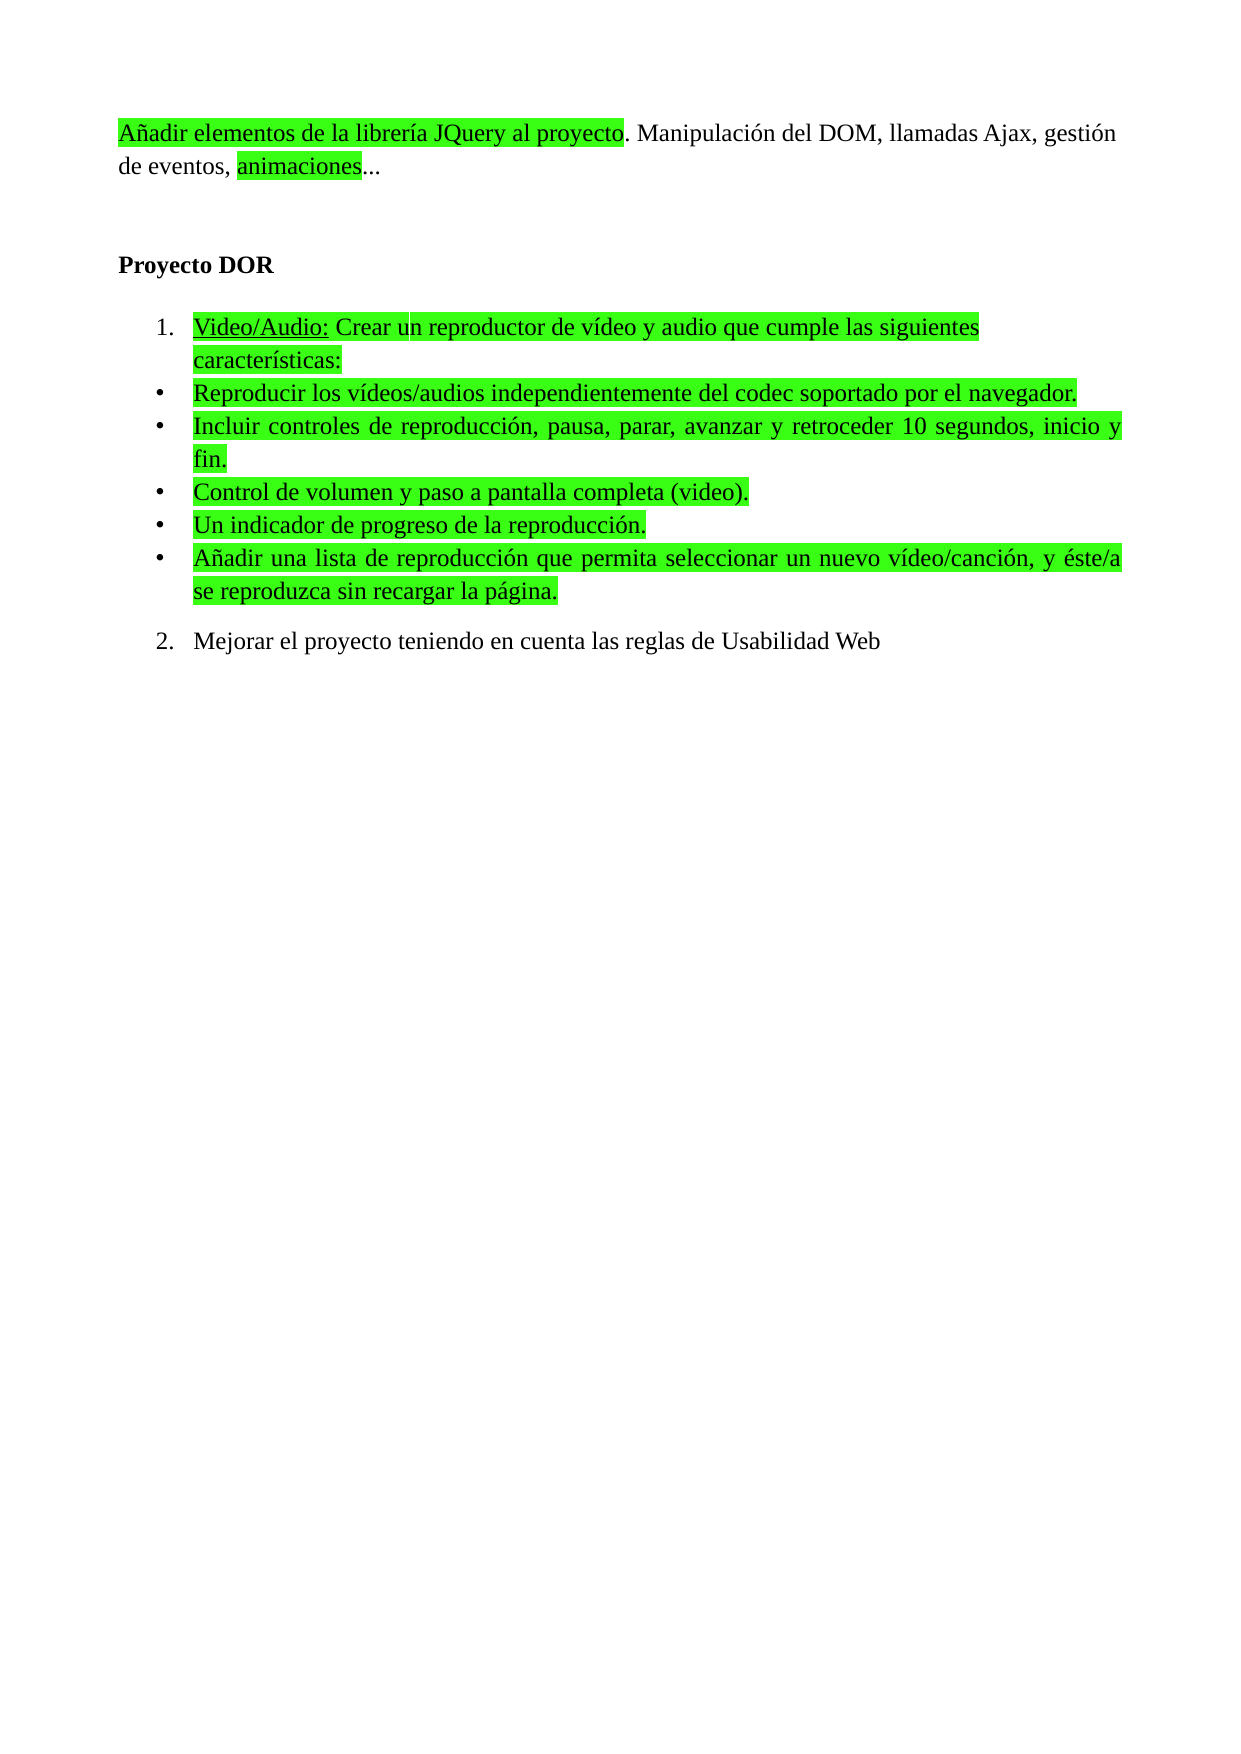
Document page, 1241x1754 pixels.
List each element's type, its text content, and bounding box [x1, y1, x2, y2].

list Mejorar el proyecto teniendo en cuenta las reglas de Usabilidad Web [156, 626, 1122, 654]
list Un indicador de progreso de la reproducción. [156, 510, 1122, 539]
text Proyecto DOR [118, 250, 1122, 279]
text Añadir elementos de la librería JQuery al proyecto. Manipulación del DOM, llamadas Ajax, gestión de eventos, animaciones... [118, 118, 1122, 180]
list Incluir controles de reproducción, pausa, parar, avanzar y retroceder 10 segundos, inicio y fin. [156, 411, 1122, 473]
list Reproducir los vídeos/audios independientemente del codec soportado por el navegador. [156, 378, 1122, 407]
list Video/Audio: Crear un reproductor de vídeo y audio que cumple las siguientes características: [156, 312, 1122, 374]
list Añadir una lista de reproducción que permita seleccionar un nuevo vídeo/canción, y éste/a se reproduzca sin recargar la página. [156, 543, 1122, 605]
list Control de volumen y paso a pantalla completa (video). [156, 477, 1122, 506]
